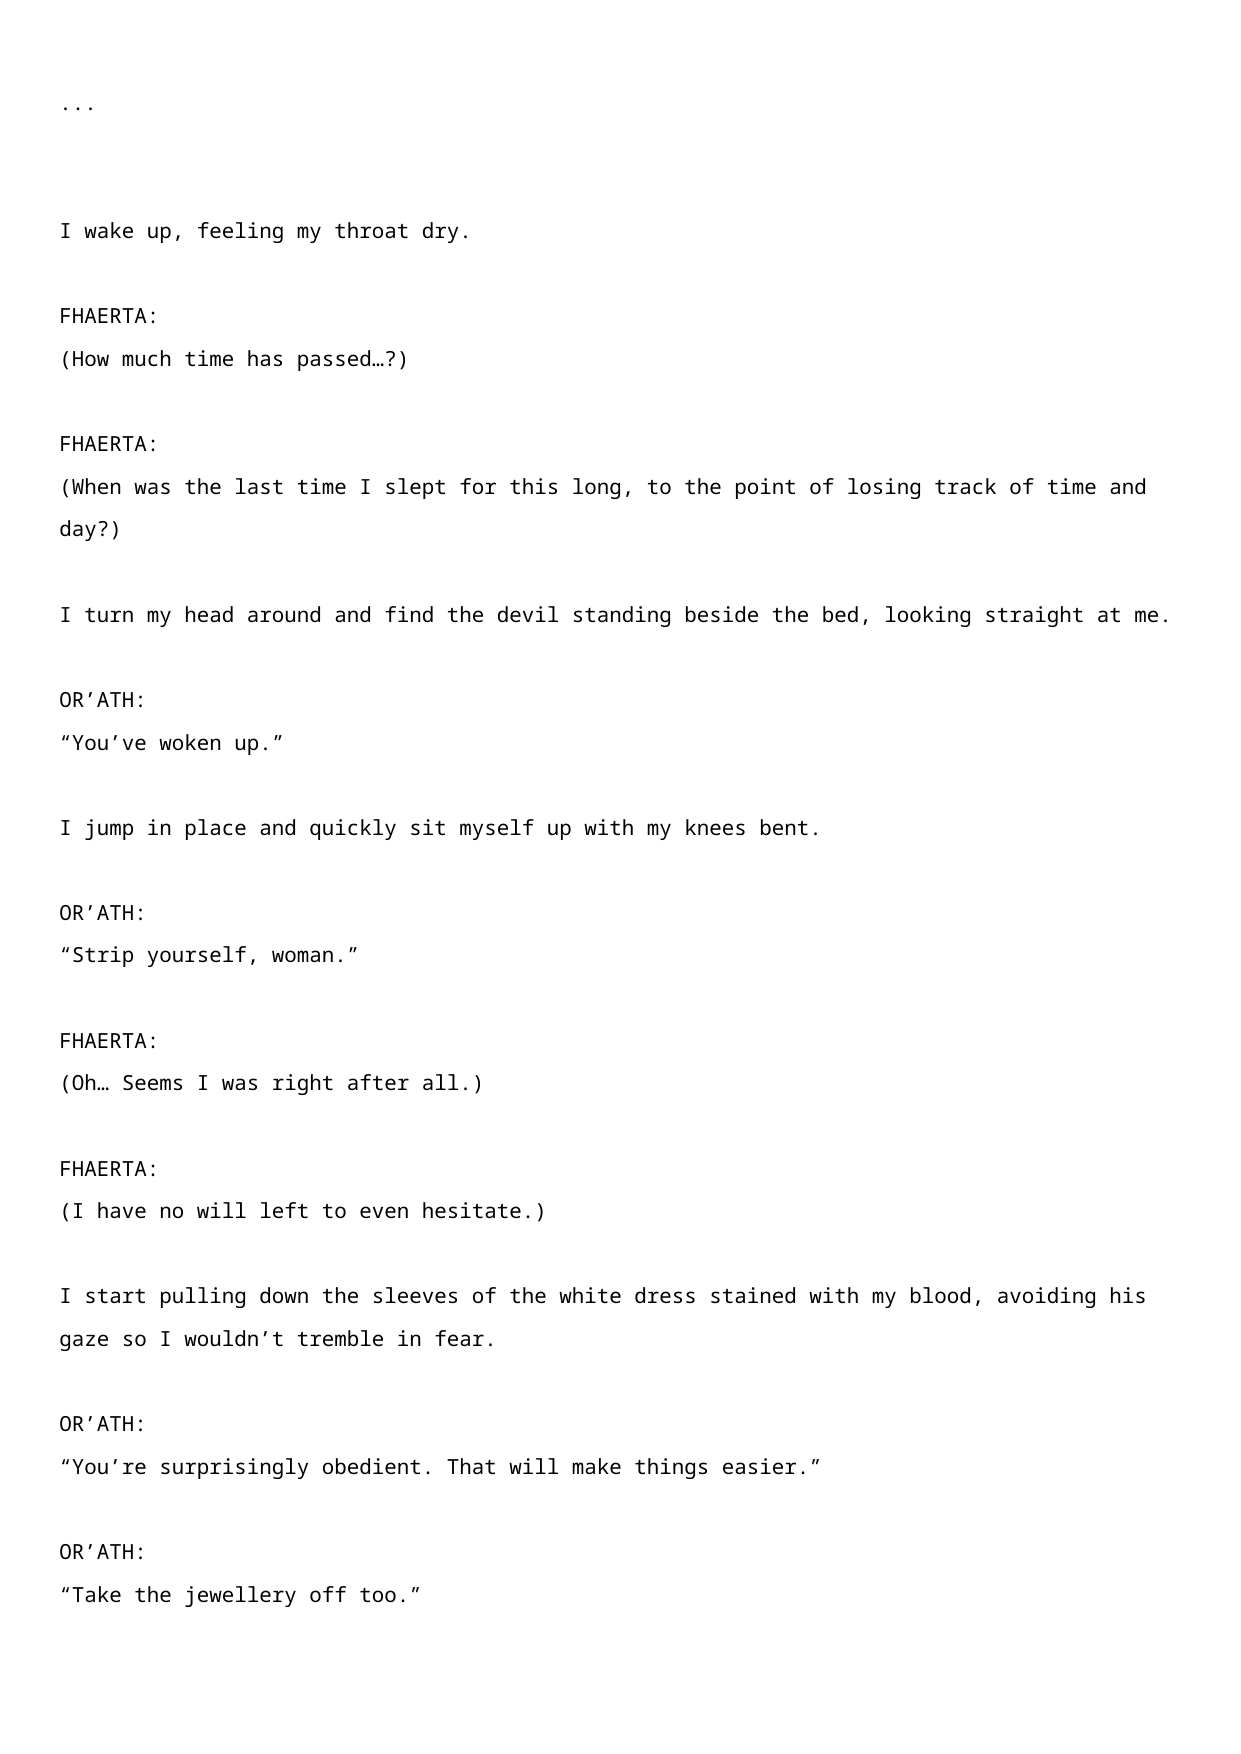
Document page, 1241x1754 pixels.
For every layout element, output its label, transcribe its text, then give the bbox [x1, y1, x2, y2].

text OR’ATH: [59, 685, 1181, 713]
text “Take the jewellery off too.” [59, 1580, 1181, 1608]
text FHAERTA: [59, 1026, 1181, 1054]
text “You’ve woken up.” [59, 728, 1181, 756]
text (I have no will left to even hesitate.) [59, 1196, 1181, 1225]
text I jump in place and quickly sit myself up with my knees bent. [59, 813, 1181, 841]
text I start pulling down the sleeves of the white dress stained with my blood, avoiding his gaze so I wouldn’t tremble in fear. [59, 1281, 1181, 1352]
text OR’ATH: [59, 1537, 1181, 1566]
text I wake up, feeling my throat dry. [59, 216, 1181, 245]
text “You’re surprisingly obedient. That will make things easier.” [59, 1452, 1181, 1480]
text ... [59, 88, 1181, 117]
text FHAERTA: [59, 1154, 1181, 1182]
text I turn my head around and find the devil standing beside the bed, looking straight at me. [59, 600, 1181, 628]
text (When was the last time I slept for this long, to the point of losing track of time and day?) [59, 472, 1181, 543]
text FHAERTA: [59, 429, 1181, 458]
text FHAERTA: [59, 302, 1181, 330]
text OR’ATH: [59, 898, 1181, 926]
text (How much time has passed…?) [59, 344, 1181, 373]
text “Strip yourself, woman.” [59, 941, 1181, 969]
text (Oh… Seems I was right after all.) [59, 1068, 1181, 1097]
text OR’ATH: [59, 1409, 1181, 1438]
